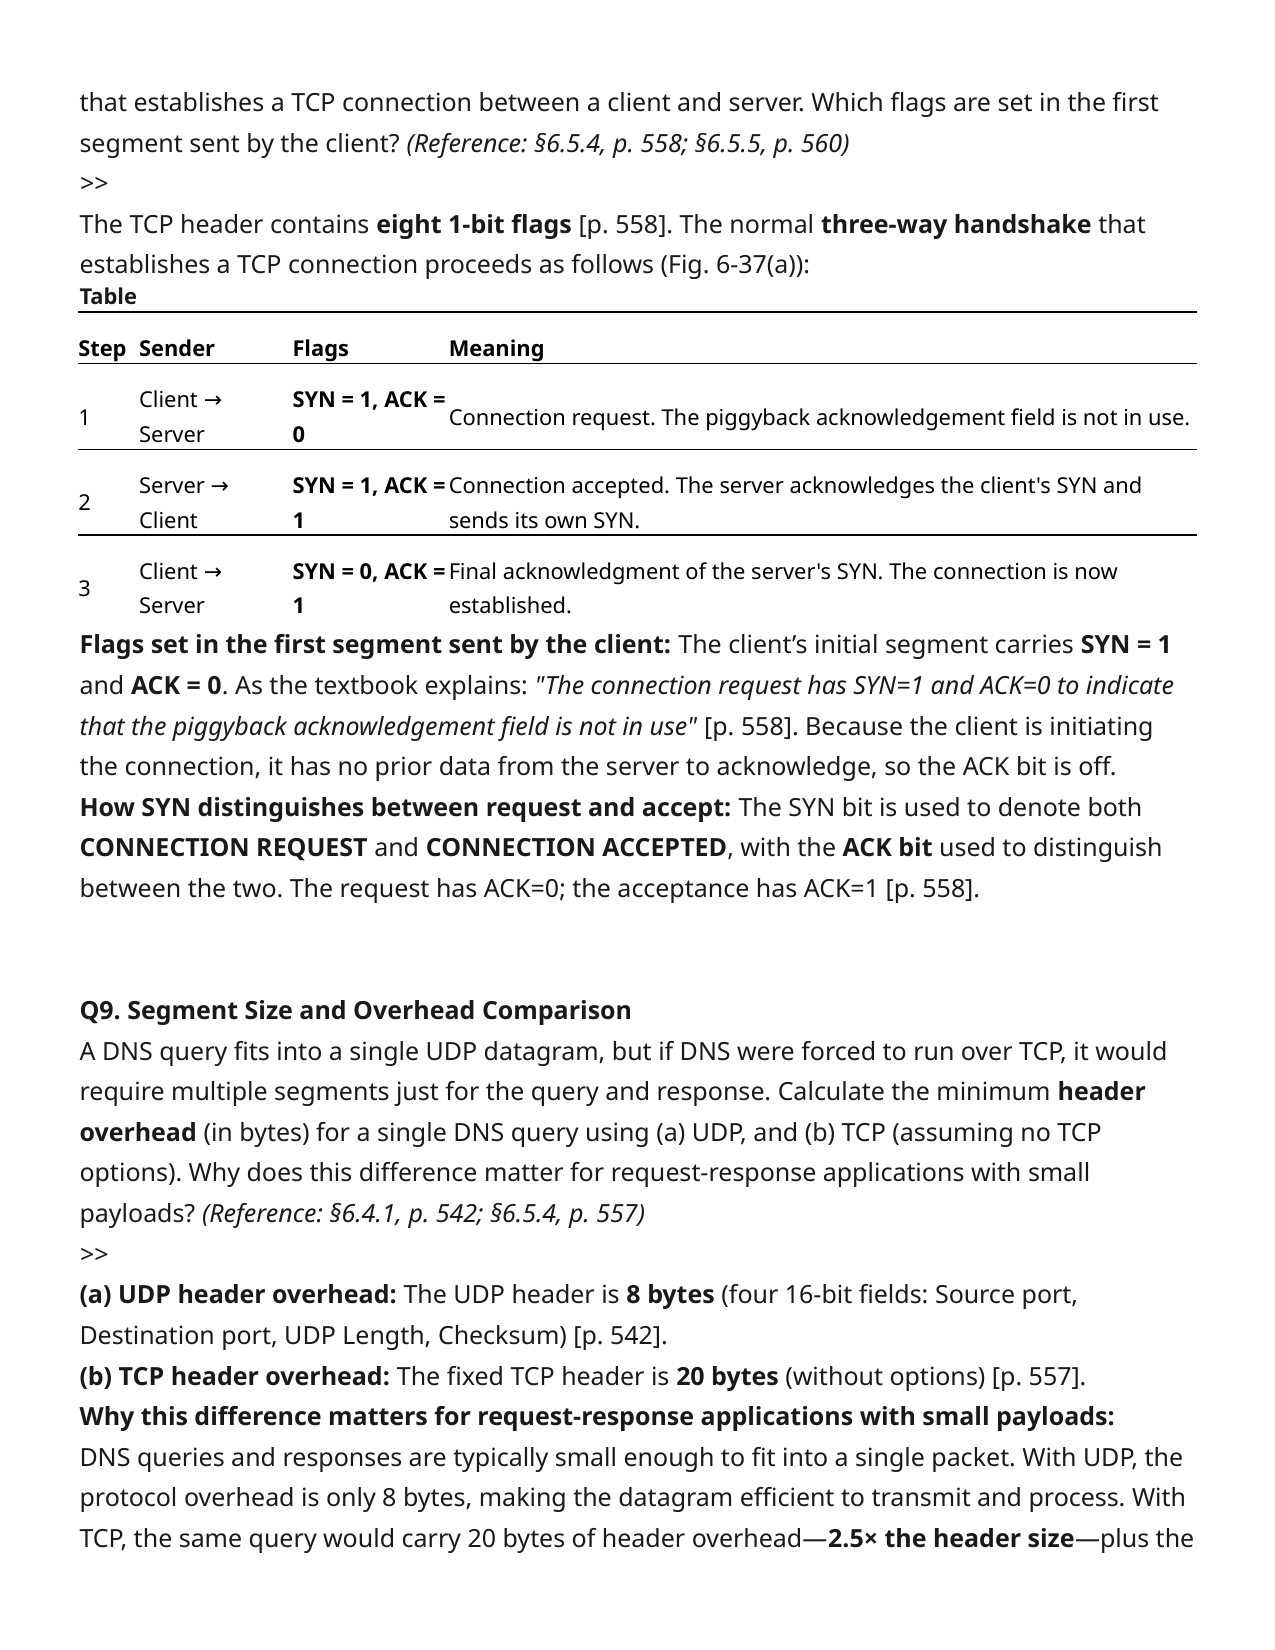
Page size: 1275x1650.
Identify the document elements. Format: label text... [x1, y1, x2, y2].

text >> [78, 159, 1197, 200]
table_cell SYN = 1, ACK = 0 [292, 364, 448, 448]
table_cell SYN = 0, ACK = 1 [292, 536, 448, 620]
text Table [78, 281, 1181, 311]
table_cell 2 [78, 450, 139, 534]
text Flags set in the first segment sent by the client: The client’s initial segment carries SYN = 1 and ACK = 0. As the textbook explains: "The connection request has SYN=1 and ACK=0 to indicate that the piggyback acknowledgement field is not in use" [p. 558]. Because the client is initiating the connection, it has no prior data from the server to acknowledge, so the ACK bit is off. [78, 620, 1197, 783]
text Why this difference matters for request-response applications with small payloads: [78, 1392, 1197, 1433]
text (a) UDP header overhead: The UDP header is 8 bytes (four 16-bit fields: Source port, Destination port, UDP Length, Checksum) [p. 542]. [78, 1270, 1197, 1352]
table_cell Connection request. The piggyback acknowledgement field is not in use. [449, 364, 1197, 448]
table_cell SYN = 1, ACK = 1 [292, 450, 448, 534]
table_header Step [78, 313, 139, 362]
table_header Flags [292, 313, 448, 362]
table_cell Connection accepted. The server acknowledges the client's SYN and sends its own SYN. [449, 450, 1197, 534]
text DNS queries and responses are typically small enough to fit into a single packet. With UDP, the protocol overhead is only 8 bytes, making the datagram efficient to transmit and process. With TCP, the same query would carry 20 bytes of header overhead—2.5× the header size—plus the [78, 1433, 1197, 1555]
text Q9. Segment Size and Overhead Comparison A DNS query fits into a single UDP datagram, but if DNS were forced to run over TCP, it would require multiple segments just for the query and response. Calculate the minimum header overhead (in bytes) for a single DNS query using (a) UDP, and (b) TCP (assuming no TCP options). Why does this difference matter for request-response applications with small payloads? (Reference: §6.4.1, p. 542; §6.5.4, p. 557) [78, 986, 1197, 1230]
table_cell Client → Server [139, 364, 292, 448]
text How SYN distinguishes between request and accept: The SYN bit is used to denote both CONNECTION REQUEST and CONNECTION ACCEPTED, with the ACK bit used to distinguish between the two. The request has ACK=0; the acceptance has ACK=1 [p. 558]. [78, 783, 1197, 905]
text The TCP header contains eight 1-bit flags [p. 558]. The normal three-way handshake that establishes a TCP connection proceeds as follows (Fig. 6-37(a)): [78, 200, 1197, 281]
text >> [78, 1230, 1197, 1270]
table_cell 1 [78, 364, 139, 448]
table_cell Server → Client [139, 450, 292, 534]
table_header Sender [139, 313, 292, 362]
text (b) TCP header overhead: The fixed TCP header is 20 bytes (without options) [p. 557]. [78, 1352, 1197, 1392]
text that establishes a TCP connection between a client and server. Which flags are set in the first segment sent by the client? (Reference: §6.5.4, p. 558; §6.5.5, p. 560) [78, 78, 1197, 159]
table_cell 3 [78, 536, 139, 620]
table_header Meaning [449, 313, 1197, 362]
table_cell Client → Server [139, 536, 292, 620]
table_cell Final acknowledgment of the server's SYN. The connection is now established. [449, 536, 1197, 620]
